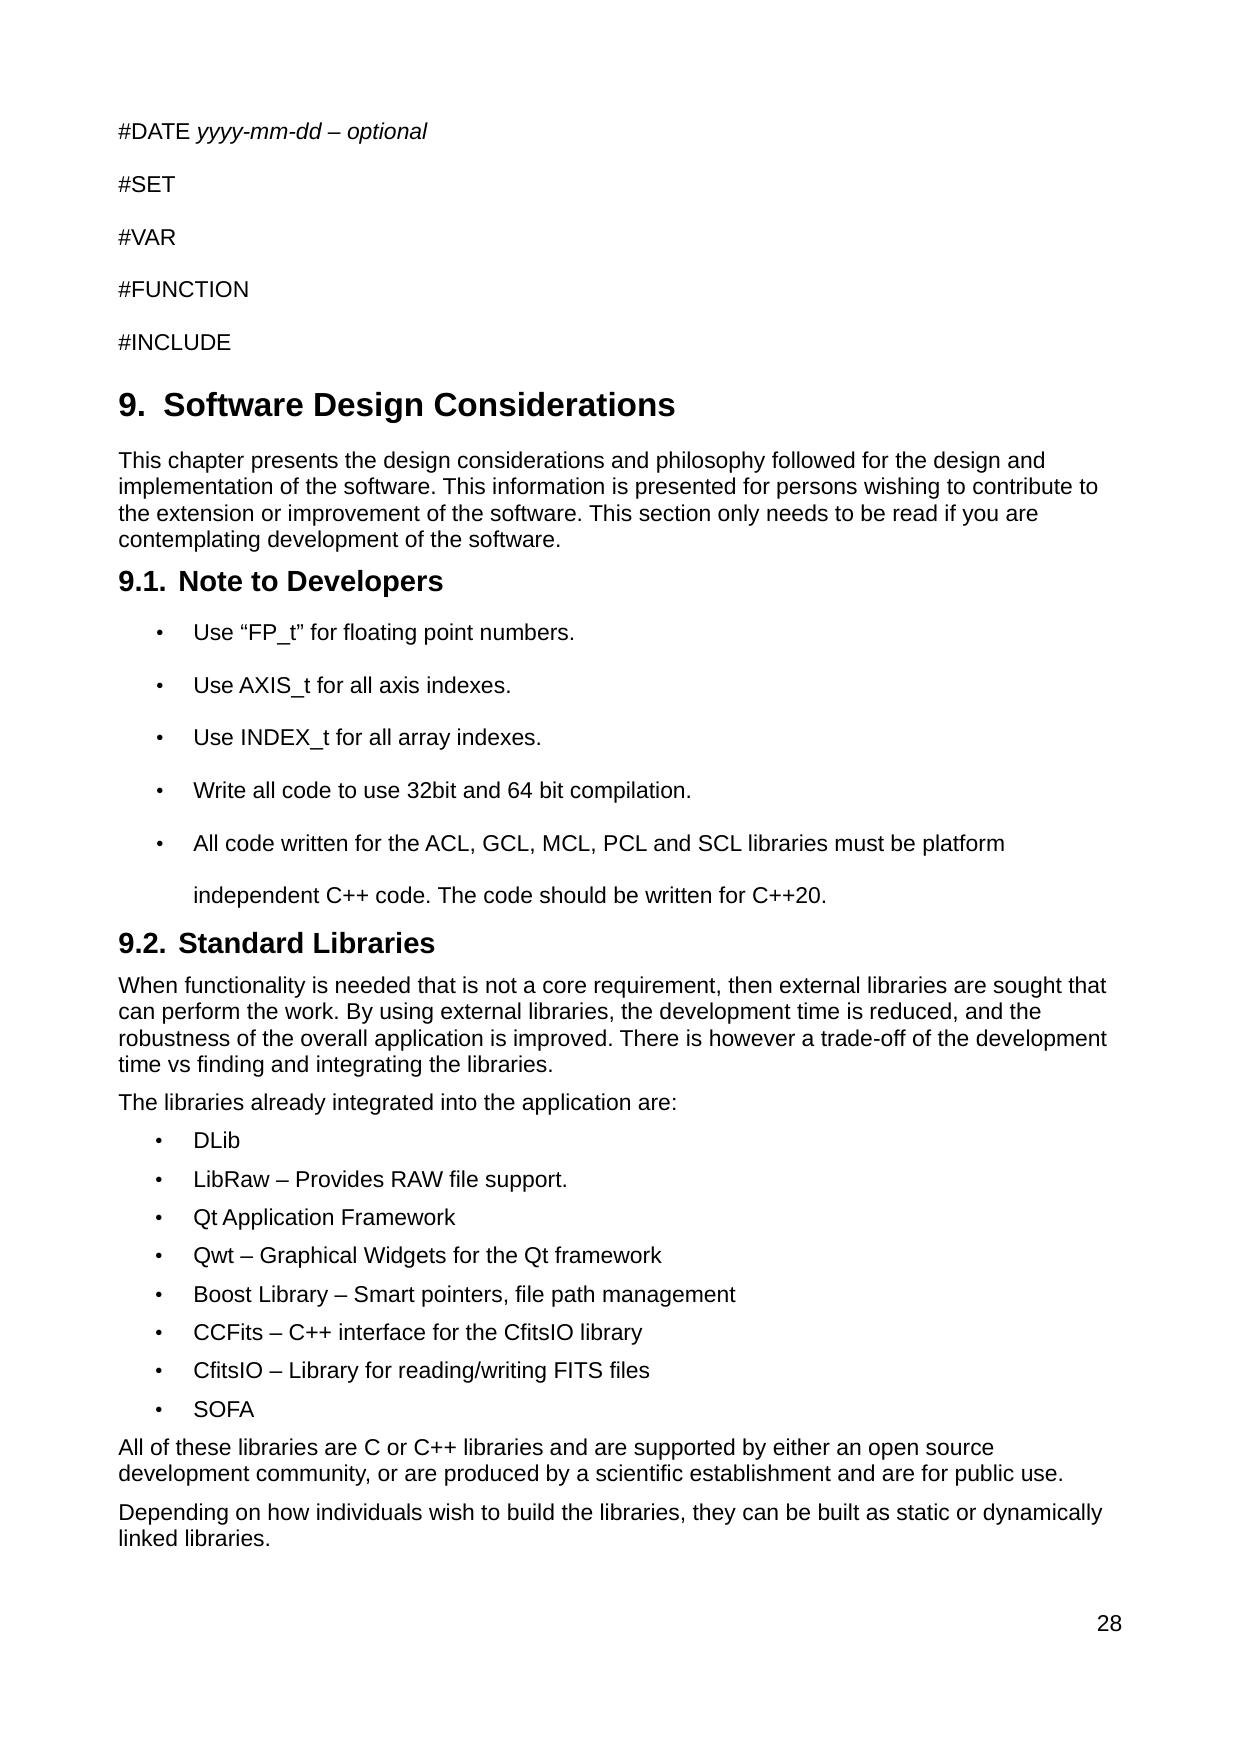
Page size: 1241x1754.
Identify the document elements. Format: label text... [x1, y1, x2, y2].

list DLib [154, 1127, 1122, 1154]
list Use AXIS_t for all axis indexes. [156, 657, 1122, 698]
list Use INDEX_t for all array indexes. [156, 710, 1122, 751]
text This chapter presents the design considerations and philosophy followed for the design and implementation of the software. This information is presented for persons wishing to contribute to the extension or improvement of the software. This section only needs to be read if you are contemplating development of the software. [118, 447, 1122, 552]
text All of these libraries are C or C++ libraries and are supported by either an open source development community, or are produced by a scientific establishment and are for public use. [118, 1434, 1122, 1487]
list SOFA [154, 1396, 1122, 1422]
text #SET [118, 156, 1122, 197]
subtitle Standard Libraries [118, 926, 1122, 960]
subtitle Software Design Considerations [118, 385, 1122, 423]
text #INCLUDE [118, 314, 1122, 355]
text #FUNCTION [118, 262, 1122, 303]
list CCFits – C++ interface for the CfitsIO library [154, 1319, 1122, 1346]
text Depending on how individuals wish to build the libraries, they can be built as static or dynamically linked libraries. [118, 1499, 1122, 1551]
list Boost Library – Smart pointers, file path management [154, 1281, 1122, 1307]
list Use “FP_t” for floating point numbers. [156, 604, 1122, 645]
list Qwt – Graphical Widgets for the Qt framework [154, 1242, 1122, 1269]
list CfitsIO – Library for reading/writing FITS files [154, 1357, 1122, 1384]
subtitle Note to Developers [118, 564, 1122, 598]
text The libraries already integrated into the application are: [118, 1089, 1122, 1116]
list Qt Application Framework [154, 1204, 1122, 1231]
text #VAR [118, 209, 1122, 250]
text #DATE yyyy-mm-dd – optional [118, 118, 1122, 144]
list All code written for the ACL, GCL, MCL, PCL and SCL libraries must be platform independent C++ code. The code should be written for C++20. [156, 815, 1122, 909]
list LibRaw – Provides RAW file support. [154, 1166, 1122, 1192]
text When functionality is needed that is not a core requirement, then external libraries are sought that can perform the work. By using external libraries, the development time is reduced, and the robustness of the overall application is improved. There is however a trade-off of the development time vs finding and integrating the libraries. [118, 972, 1122, 1077]
list Write all code to use 32bit and 64 bit compilation. [156, 762, 1122, 803]
